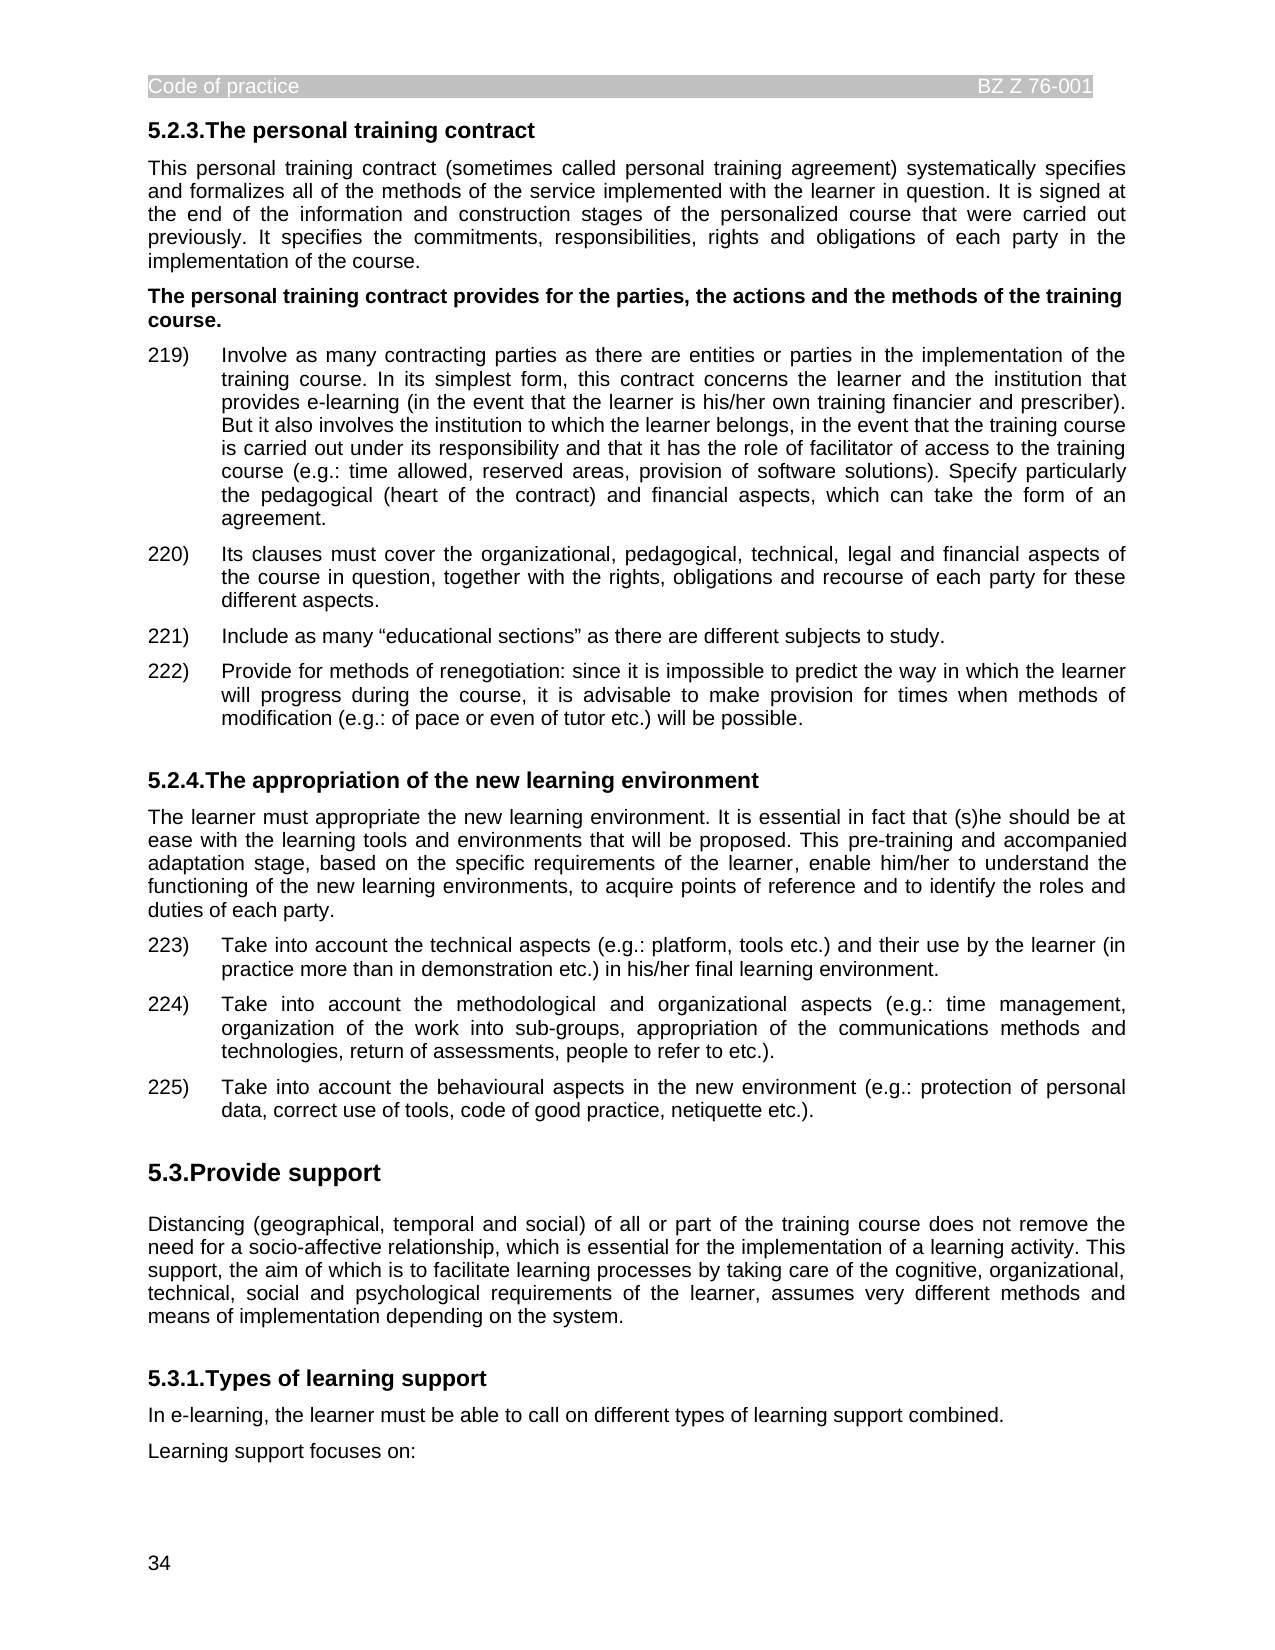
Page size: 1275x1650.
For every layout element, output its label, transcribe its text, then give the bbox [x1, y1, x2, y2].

text This personal training contract (sometimes called personal training agreement) systematically specifies and formalizes all of the methods of the service implemented with the learner in question. It is signed at the end of the information and construction stages of the personalized course that were carried out previously. It specifies the commitments, responsibilities, rights and obligations of each party in the implementation of the course. [148, 156, 1127, 272]
subtitle The personal training contract [148, 118, 1127, 144]
text 222) Provide for methods of renegotiation: since it is impossible to predict the way in which the learner will progress during the course, it is advisable to make provision for times when methods of modification (e.g.: of pace or even of tutor etc.) will be possible. [148, 660, 1127, 730]
subtitle Types of learning support [148, 1366, 1127, 1391]
text 220) Its clauses must cover the organizational, pedagogical, technical, legal and financial aspects of the course in question, together with the rights, obligations and recourse of each party for these different aspects. [148, 542, 1127, 612]
subtitle Provide support [148, 1159, 1127, 1187]
text 221) Include as many “educational sections” as there are different subjects to study. [148, 624, 1127, 648]
text 225) Take into account the behavioural aspects in the new environment (e.g.: protection of personal data, correct use of tools, code of good practice, netiquette etc.). [148, 1075, 1127, 1122]
text Learning support focuses on: [148, 1439, 1127, 1463]
text 224) Take into account the methodological and organizational aspects (e.g.: time management, organization of the work into sub-groups, appropriation of the communications methods and technologies, return of assessments, people to refer to etc.). [148, 993, 1127, 1063]
text Distancing (geographical, temporal and social) of all or part of the training course does not remove the need for a socio-affective relationship, which is essential for the implementation of a learning activity. This support, the aim of which is to facilitate learning processes by taking care of the cognitive, organizational, technical, social and psychological requirements of the learner, assumes very different methods and means of implementation depending on the system. [148, 1212, 1127, 1328]
text The learner must appropriate the new learning environment. It is essential in fact that (s)he should be at ease with the learning tools and environments that will be proposed. This pre-training and accompanied adaptation stage, based on the specific requirements of the learner, enable him/her to understand the functioning of the new learning environments, to acquire points of reference and to identify the roles and duties of each party. [148, 805, 1127, 922]
text 219) Involve as many contracting parties as there are entities or parties in the implementation of the training course. In its simplest form, this contract concerns the learner and the institution that provides e-learning (in the event that the learner is his/her own training financier and prescriber). But it also involves the institution to which the learner belongs, in the event that the training course is carried out under its responsibility and that it has the role of facilitator of access to the training course (e.g.: time allowed, reserved areas, provision of software solutions). Specify particularly the pedagogical (heart of the contract) and financial aspects, which can take the form of an agreement. [148, 344, 1127, 530]
subtitle The appropriation of the new learning environment [148, 767, 1127, 793]
text In e-learning, the learner must be able to call on different types of learning support combined. [148, 1404, 1127, 1427]
text The personal training contract provides for the parties, the actions and the methods of the training course. [148, 285, 1127, 331]
text 223) Take into account the technical aspects (e.g.: platform, tools etc.) and their use by the learner (in practice more than in demonstration etc.) in his/her final learning environment. [148, 934, 1127, 981]
